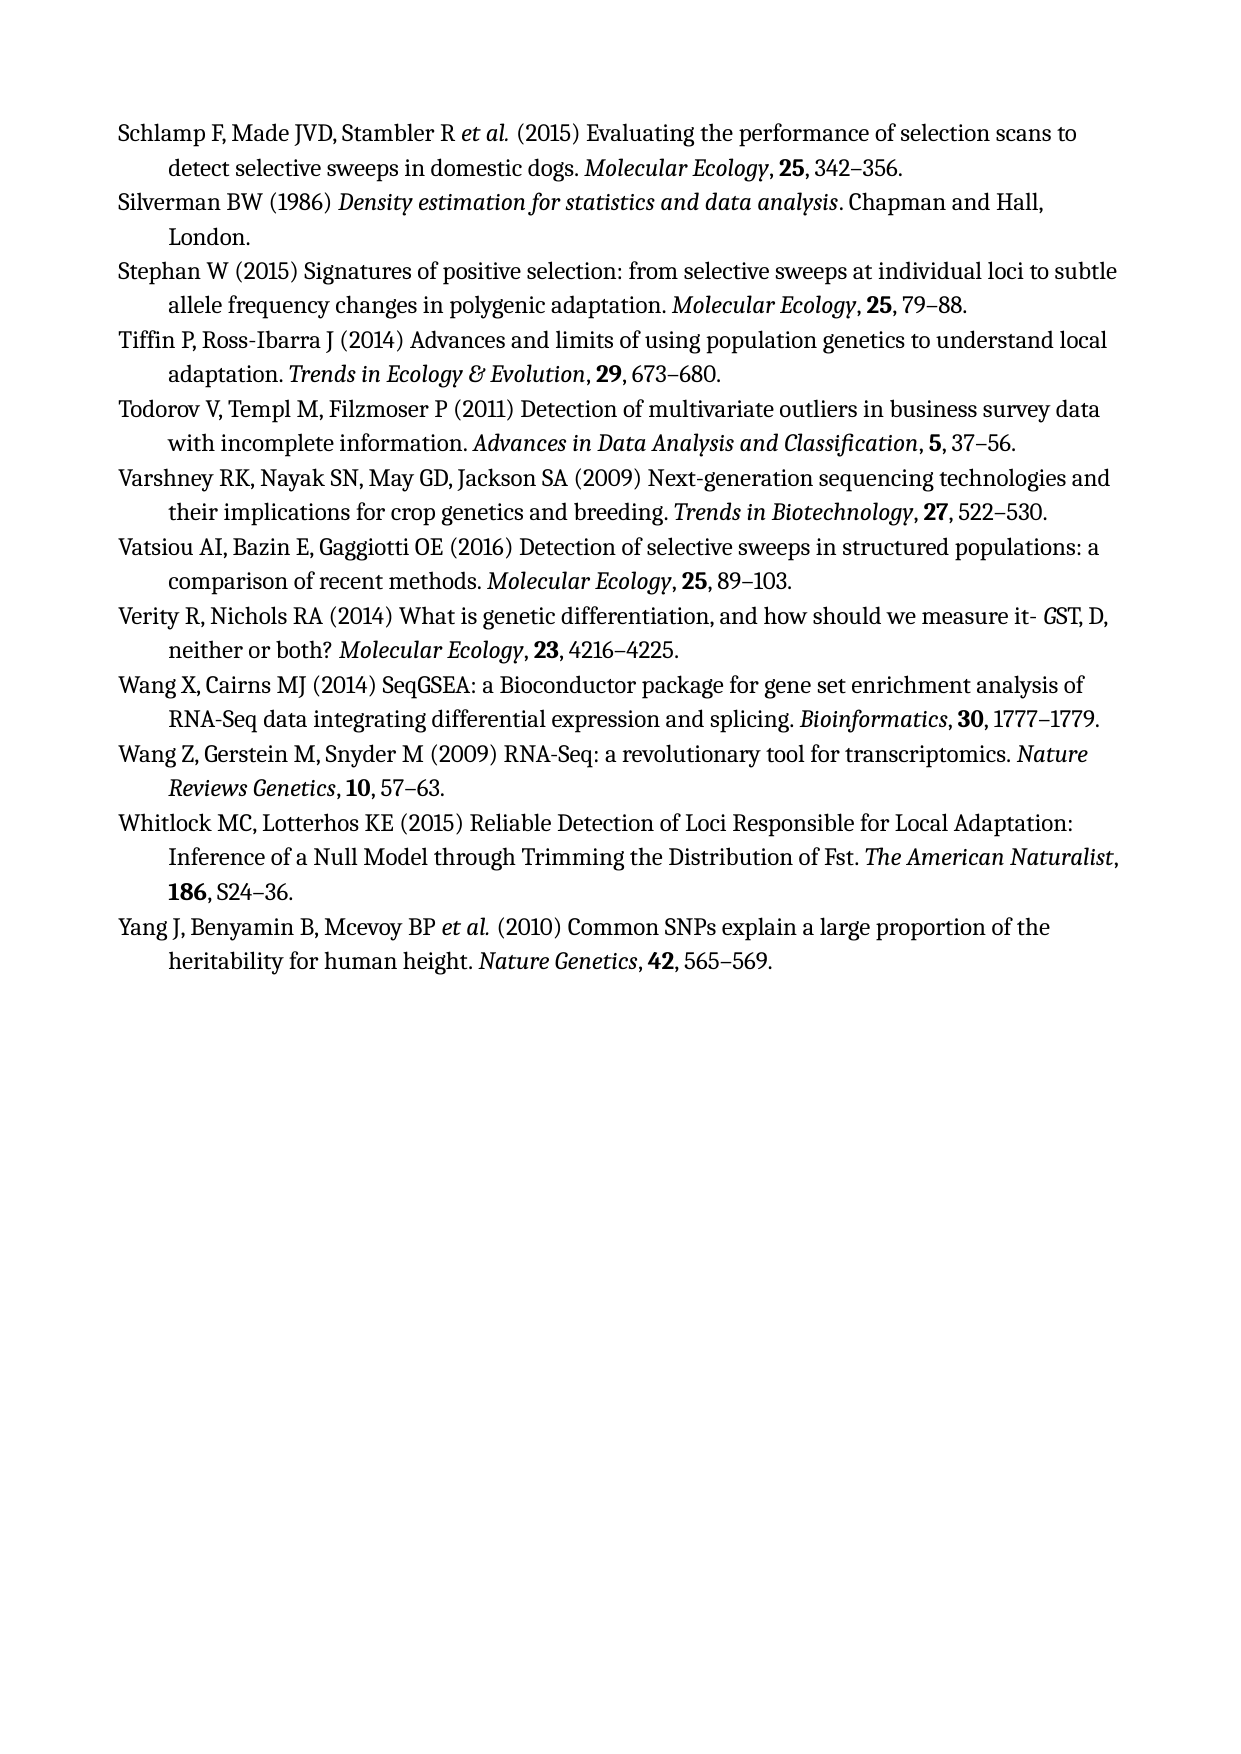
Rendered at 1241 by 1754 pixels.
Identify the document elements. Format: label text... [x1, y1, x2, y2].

text Tiffin P, Ross-Ibarra J (2014) Advances and limits of using population genetics to understand local adaptation. Trends in Ecology & Evolution, 29, 673–680. [118, 326, 1122, 389]
text Schlamp F, Made JVD, Stambler R et al. (2015) Evaluating the performance of selection scans to detect selective sweeps in domestic dogs. Molecular Ecology, 25, 342–356. [118, 118, 1122, 182]
text Verity R, Nichols RA (2014) What is genetic differentiation, and how should we measure it- GST, D, neither or both? Molecular Ecology, 23, 4216–4225. [118, 602, 1122, 665]
text Todorov V, Templ M, Filzmoser P (2011) Detection of multivariate outliers in business survey data with incomplete information. Advances in Data Analysis and Classification, 5, 37–56. [118, 395, 1122, 458]
text Varshney RK, Nayak SN, May GD, Jackson SA (2009) Next-generation sequencing technologies and their implications for crop genetics and breeding. Trends in Biotechnology, 27, 522–530. [118, 464, 1122, 527]
text Stephan W (2015) Signatures of positive selection: from selective sweeps at individual loci to subtle allele frequency changes in polygenic adaptation. Molecular Ecology, 25, 79–88. [118, 257, 1122, 320]
text Wang X, Cairns MJ (2014) SeqGSEA: a Bioconductor package for gene set enrichment analysis of RNA-Seq data integrating differential expression and splicing. Bioinformatics, 30, 1777–1779. [118, 671, 1122, 734]
text Silverman BW (1986) Density estimation for statistics and data analysis. Chapman and Hall, London. [118, 188, 1122, 251]
text Vatsiou AI, Bazin E, Gaggiotti OE (2016) Detection of selective sweeps in structured populations: a comparison of recent methods. Molecular Ecology, 25, 89–103. [118, 533, 1122, 596]
text Wang Z, Gerstein M, Snyder M (2009) RNA-Seq: a revolutionary tool for transcriptomics. Nature Reviews Genetics, 10, 57–63. [118, 739, 1122, 803]
text Yang J, Benyamin B, Mcevoy BP et al. (2010) Common SNPs explain a large proportion of the heritability for human height. Nature Genetics, 42, 565–569. [118, 912, 1122, 976]
text Whitlock MC, Lotterhos KE (2015) Reliable Detection of Loci Responsible for Local Adaptation: Inference of a Null Model through Trimming the Distribution of Fst. The American Naturalist, 186, S24–36. [118, 808, 1122, 906]
